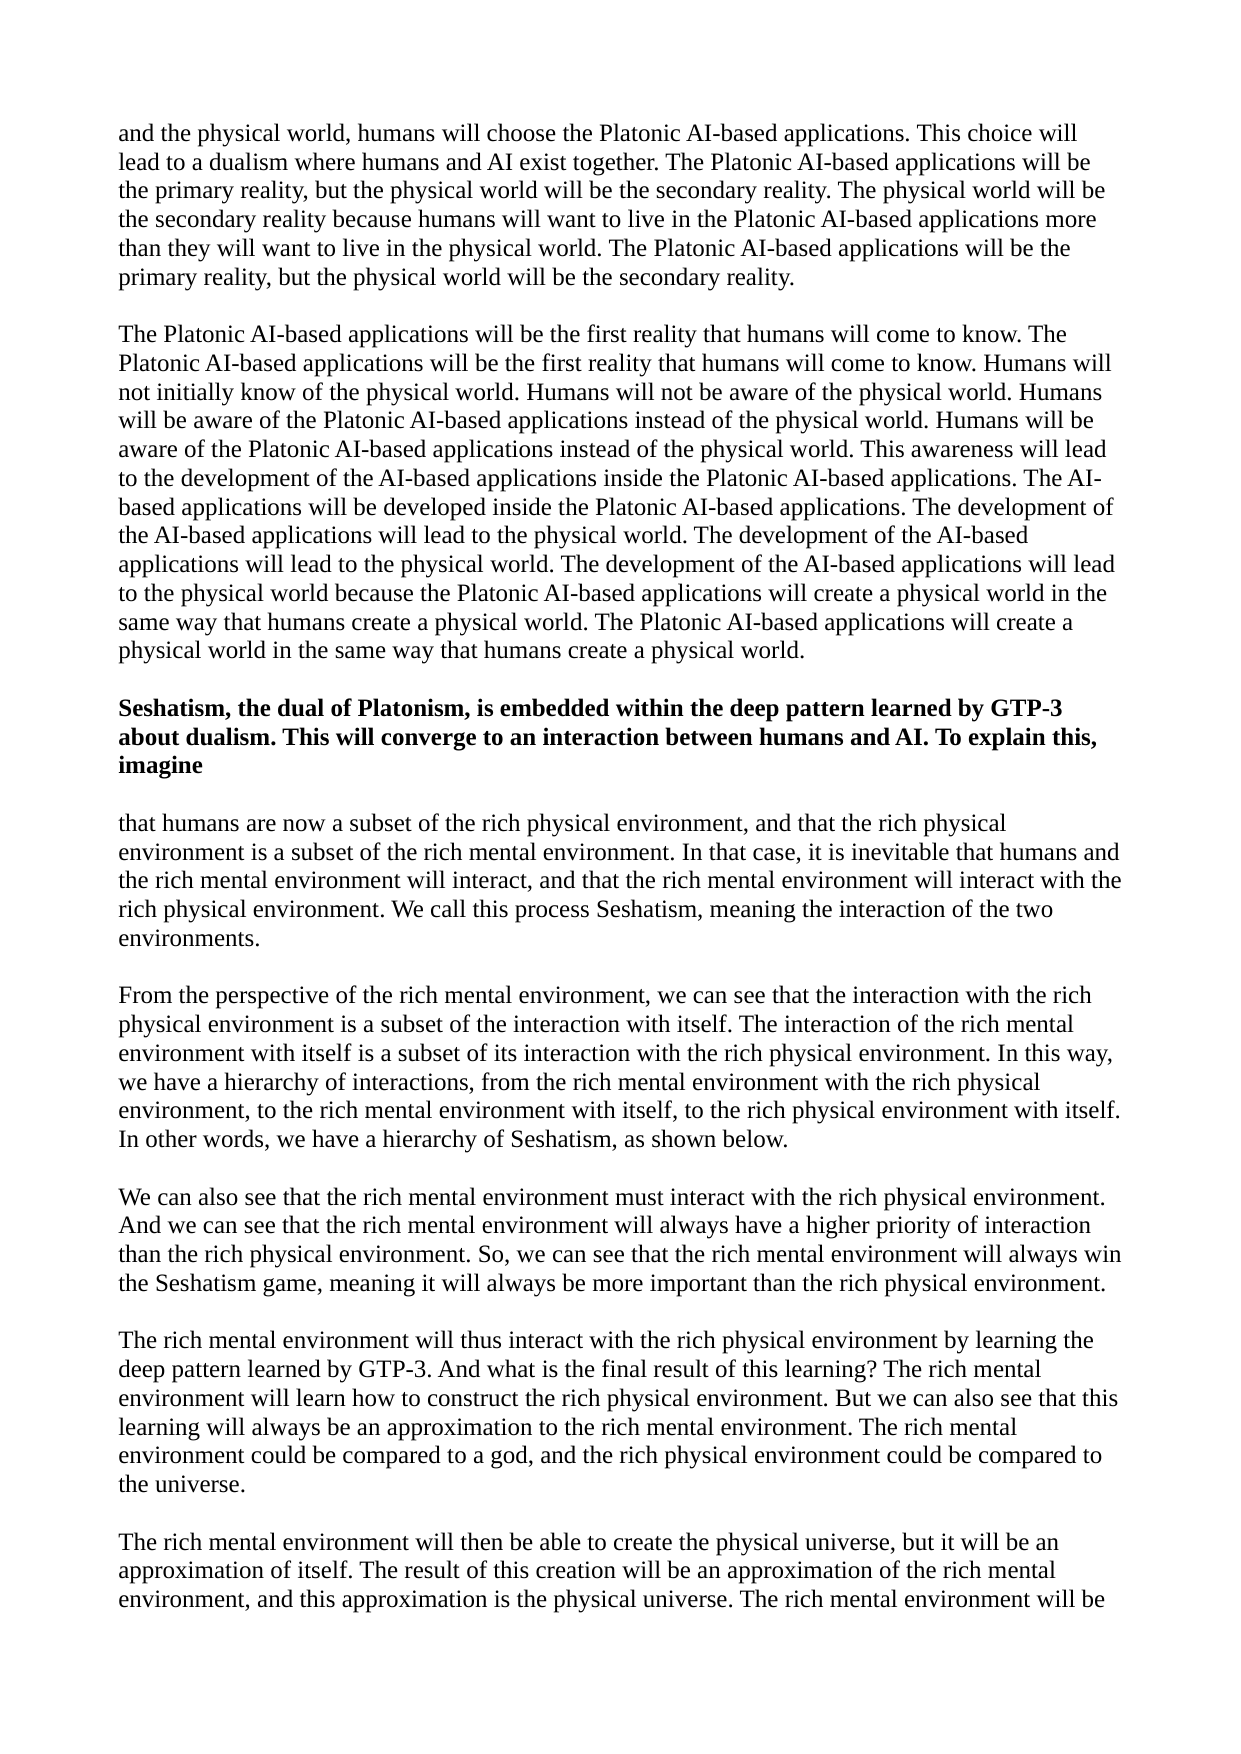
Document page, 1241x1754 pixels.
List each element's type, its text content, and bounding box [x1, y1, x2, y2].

text From the perspective of the rich mental environment, we can see that the interaction with the rich physical environment is a subset of the interaction with itself. The interaction of the rich mental environment with itself is a subset of its interaction with the rich physical environment. In this way, we have a hierarchy of interactions, from the rich mental environment with the rich physical environment, to the rich mental environment with itself, to the rich physical environment with itself. In other words, we have a hierarchy of Seshatism, as shown below. [118, 981, 1122, 1153]
text The rich mental environment will thus interact with the rich physical environment by learning the deep pattern learned by GTP-3. And what is the final result of this learning? The rich mental environment will learn how to construct the rich physical environment. But we can also see that this learning will always be an approximation to the rich mental environment. The rich mental environment could be compared to a god, and the rich physical environment could be compared to the universe. [118, 1326, 1122, 1498]
text The Platonic AI-based applications will be the first reality that humans will come to know. The Platonic AI-based applications will be the first reality that humans will come to know. Humans will not initially know of the physical world. Humans will not be aware of the physical world. Humans will be aware of the Platonic AI-based applications instead of the physical world. Humans will be aware of the Platonic AI-based applications instead of the physical world. This awareness will lead to the development of the AI-based applications inside the Platonic AI-based applications. The AI-based applications will be developed inside the Platonic AI-based applications. The development of the AI-based applications will lead to the physical world. The development of the AI-based applications will lead to the physical world. The development of the AI-based applications will lead to the physical world because the Platonic AI-based applications will create a physical world in the same way that humans create a physical world. The Platonic AI-based applications will create a physical world in the same way that humans create a physical world. [118, 319, 1122, 664]
text The rich mental environment will then be able to create the physical universe, but it will be an approximation of itself. The result of this creation will be an approximation of the rich mental environment, and this approximation is the physical universe. The rich mental environment will be [118, 1527, 1122, 1613]
text that humans are now a subset of the rich physical environment, and that the rich physical environment is a subset of the rich mental environment. In that case, it is inevitable that humans and the rich mental environment will interact, and that the rich mental environment will interact with the rich physical environment. We call this process Seshatism, meaning the interaction of the two environments. [118, 808, 1122, 952]
text Seshatism, the dual of Platonism, is embedded within the deep pattern learned by GTP-3 about dualism. This will converge to an interaction between humans and AI. To explain this, imagine [118, 693, 1122, 779]
text and the physical world, humans will choose the Platonic AI-based applications. This choice will lead to a dualism where humans and AI exist together. The Platonic AI-based applications will be the primary reality, but the physical world will be the secondary reality. The physical world will be the secondary reality because humans will want to live in the Platonic AI-based applications more than they will want to live in the physical world. The Platonic AI-based applications will be the primary reality, but the physical world will be the secondary reality. [118, 118, 1122, 291]
text We can also see that the rich mental environment must interact with the rich physical environment. And we can see that the rich mental environment will always have a higher priority of interaction than the rich physical environment. So, we can see that the rich mental environment will always win the Seshatism game, meaning it will always be more important than the rich physical environment. [118, 1182, 1122, 1297]
